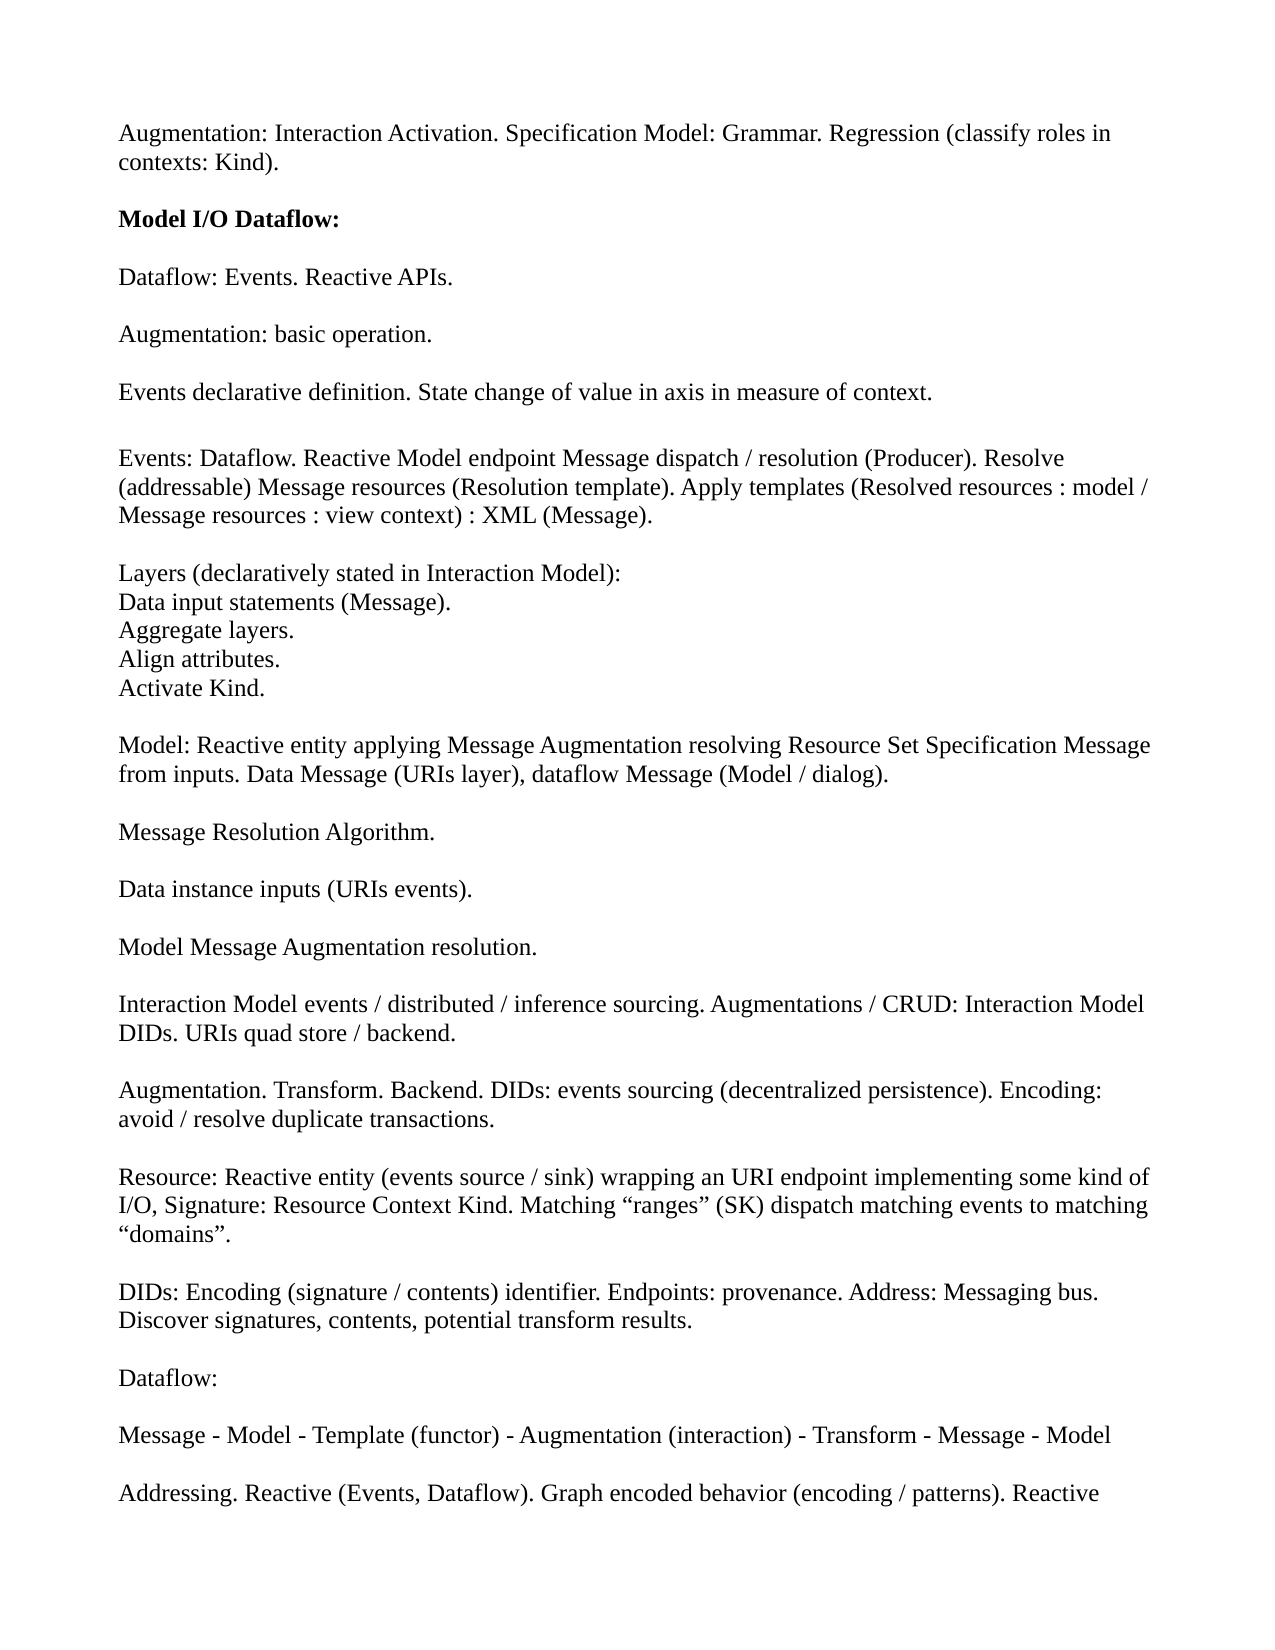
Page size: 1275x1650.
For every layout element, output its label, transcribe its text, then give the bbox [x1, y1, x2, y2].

text Model: Reactive entity applying Message Augmentation resolving Resource Set Specification Message from inputs. Data Message (URIs layer), dataflow Message (Model / dialog). [118, 730, 1157, 788]
text Model Message Augmentation resolution. [118, 932, 1157, 960]
text Message Resolution Algorithm. [118, 817, 1157, 845]
text Interaction Model events / distributed / inference sourcing. Augmentations / CRUD: Interaction Model DIDs. URIs quad store / backend. [118, 989, 1157, 1047]
text Model I/O Dataflow: [118, 204, 1157, 233]
text Augmentation: Interaction Activation. Specification Model: Grammar. Regression (classify roles in contexts: Kind). [118, 118, 1157, 176]
text Aggregate layers. [118, 615, 1157, 644]
text Dataflow: Events. Reactive APIs. [118, 262, 1157, 291]
text Events: Dataflow. Reactive Model endpoint Message dispatch / resolution (Producer). Resolve (addressable) Message resources (Resolution template). Apply templates (Resolved resources : model / Message resources : view context) : XML (Message). [118, 443, 1157, 529]
text Layers (declaratively stated in Interaction Model): [118, 558, 1157, 587]
text Augmentation: basic operation. [118, 319, 1157, 348]
text Message - Model - Template (functor) - Augmentation (interaction) - Transform - Message - Model [118, 1420, 1157, 1449]
text Augmentation. Transform. Backend. DIDs: events sourcing (decentralized persistence). Encoding: avoid / resolve duplicate transactions. [118, 1075, 1157, 1133]
text Data input statements (Message). [118, 587, 1157, 615]
text Events declarative definition. State change of value in axis in measure of context. [118, 377, 1157, 406]
text DIDs: Encoding (signature / contents) identifier. Endpoints: provenance. Address: Messaging bus. Discover signatures, contents, potential transform results. [118, 1277, 1157, 1334]
text Resource: Reactive entity (events source / sink) wrapping an URI endpoint implementing some kind of I/O, Signature: Resource Context Kind. Matching “ranges” (SK) dispatch matching events to matching “domains”. [118, 1162, 1157, 1248]
text Dataflow: [118, 1363, 1157, 1392]
text Align attributes. [118, 644, 1157, 673]
text Addressing. Reactive (Events, Dataflow). Graph encoded behavior (encoding / patterns). Reactive [118, 1478, 1157, 1507]
text Data instance inputs (URIs events). [118, 874, 1157, 903]
text Activate Kind. [118, 673, 1157, 702]
